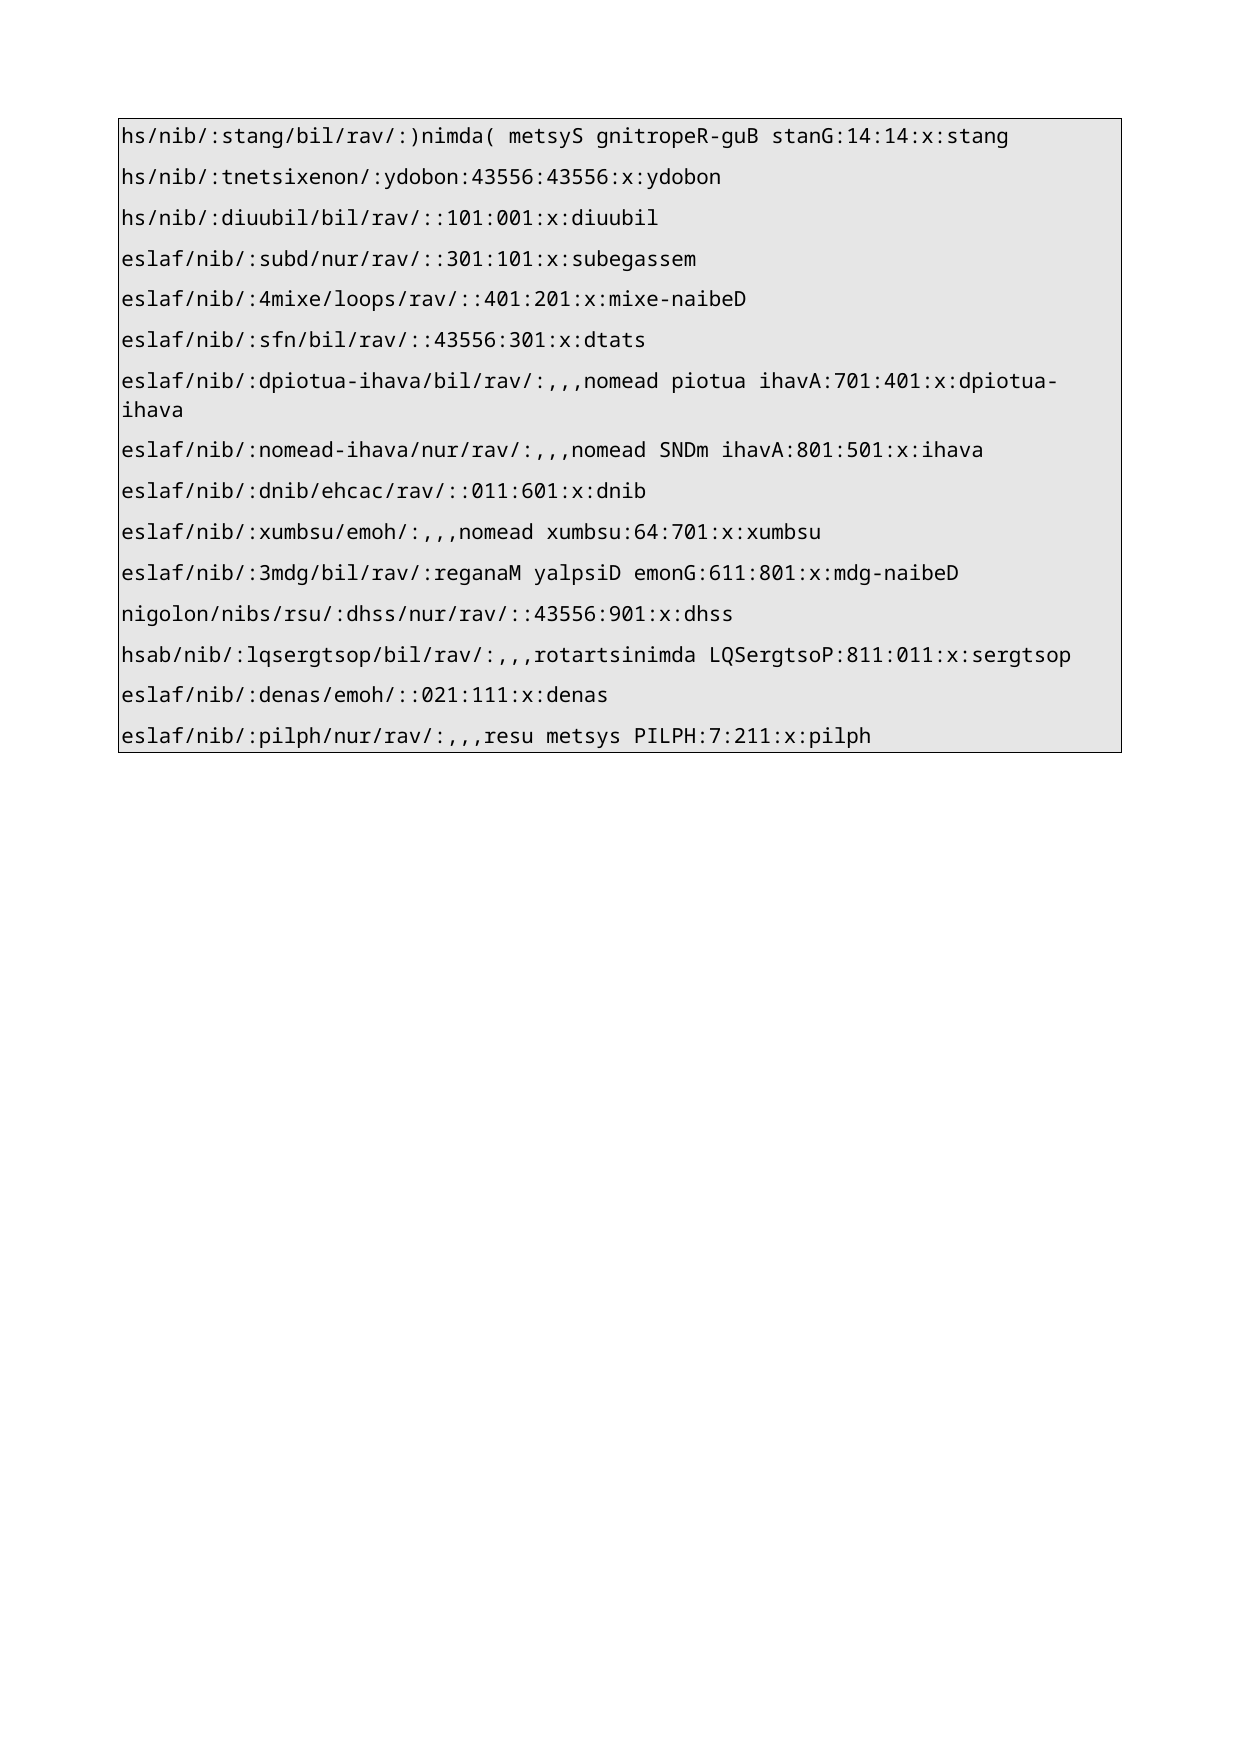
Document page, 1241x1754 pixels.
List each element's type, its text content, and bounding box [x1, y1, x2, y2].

text eslaf/nib/:4mixe/loops/rav/::401:201:x:mixe-naibeD [119, 281, 1121, 313]
text eslaf/nib/:subd/nur/rav/::301:101:x:subegassem [119, 241, 1121, 272]
text hs/nib/:stang/bil/rav/:)nimda( metsyS gnitropeR-guB stanG:14:14:x:stang [119, 119, 1121, 150]
text eslaf/nib/:denas/emoh/::021:111:x:denas [119, 677, 1121, 709]
text eslaf/nib/:3mdg/bil/rav/:reganaM yalpsiD emonG:611:801:x:mdg-naibeD [119, 555, 1121, 586]
text hsab/nib/:lqsergtsop/bil/rav/:,,,rotartsinimda LQSergtsoP:811:011:x:sergtsop [119, 637, 1121, 668]
text eslaf/nib/:xumbsu/emoh/:,,,nomead xumbsu:64:701:x:xumbsu [119, 514, 1121, 546]
text eslaf/nib/:sfn/bil/rav/::43556:301:x:dtats [119, 322, 1121, 354]
text eslaf/nib/:dnib/ehcac/rav/::011:601:x:dnib [119, 473, 1121, 505]
text eslaf/nib/:pilph/nur/rav/:,,,resu metsys PILPH:7:211:x:pilph [119, 718, 1121, 752]
text nigolon/nibs/rsu/:dhss/nur/rav/::43556:901:x:dhss [119, 596, 1121, 627]
text eslaf/nib/:nomead-ihava/nur/rav/:,,,nomead SNDm ihavA:801:501:x:ihava [119, 432, 1121, 464]
text hs/nib/:diuubil/bil/rav/::101:001:x:diuubil [119, 200, 1121, 231]
text eslaf/nib/:dpiotua-ihava/bil/rav/:,,,nomead piotua ihavA:701:401:x:dpiotua-ihava [119, 363, 1121, 423]
text hs/nib/:tnetsixenon/:ydobon:43556:43556:x:ydobon [119, 159, 1121, 191]
